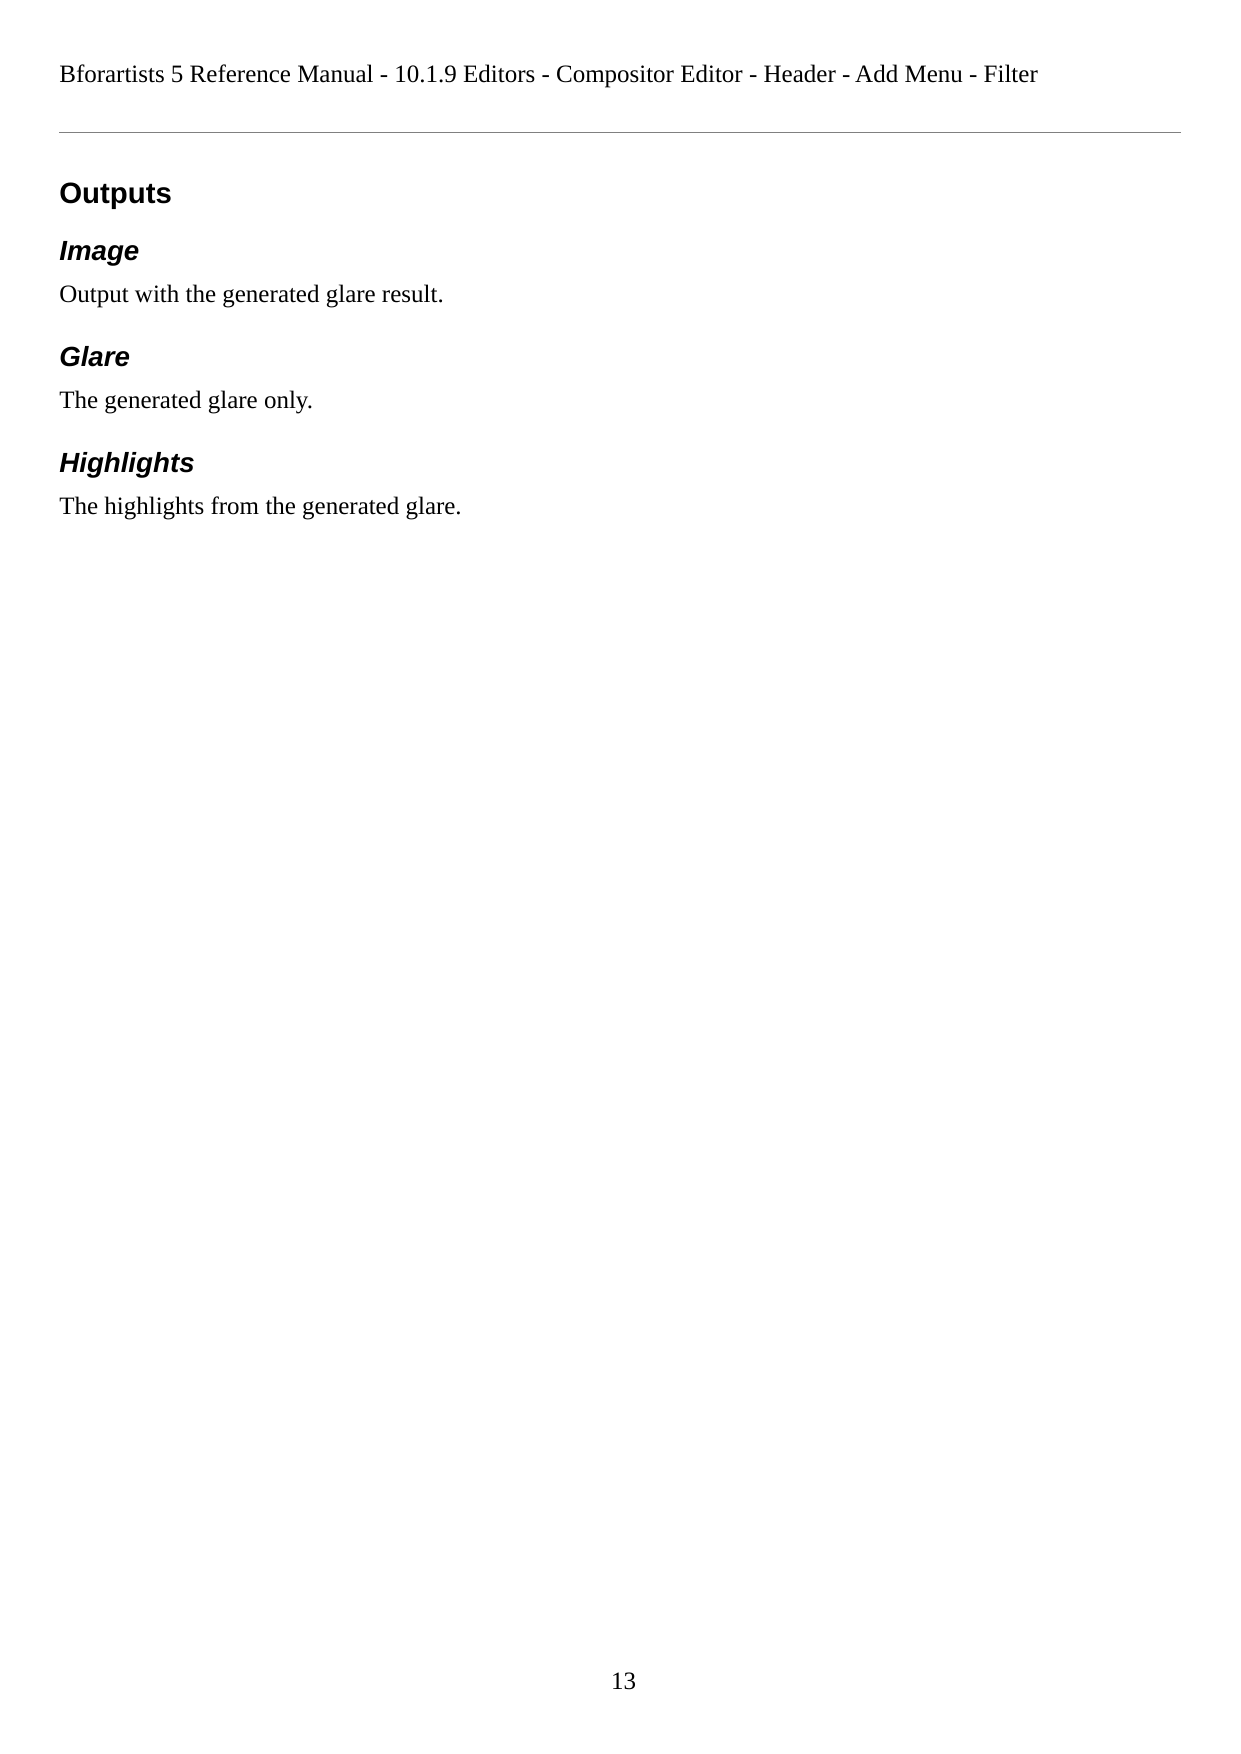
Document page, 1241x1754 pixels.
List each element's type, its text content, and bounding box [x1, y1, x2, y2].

subtitle Highlights [59, 447, 1181, 478]
text The generated glare only. [59, 385, 1181, 414]
subtitle Image [59, 235, 1181, 267]
text Output with the generated glare result. [59, 279, 1181, 308]
subtitle Glare [59, 341, 1181, 373]
subtitle Outputs [59, 176, 1181, 210]
text The highlights from the generated glare. [59, 491, 1181, 520]
